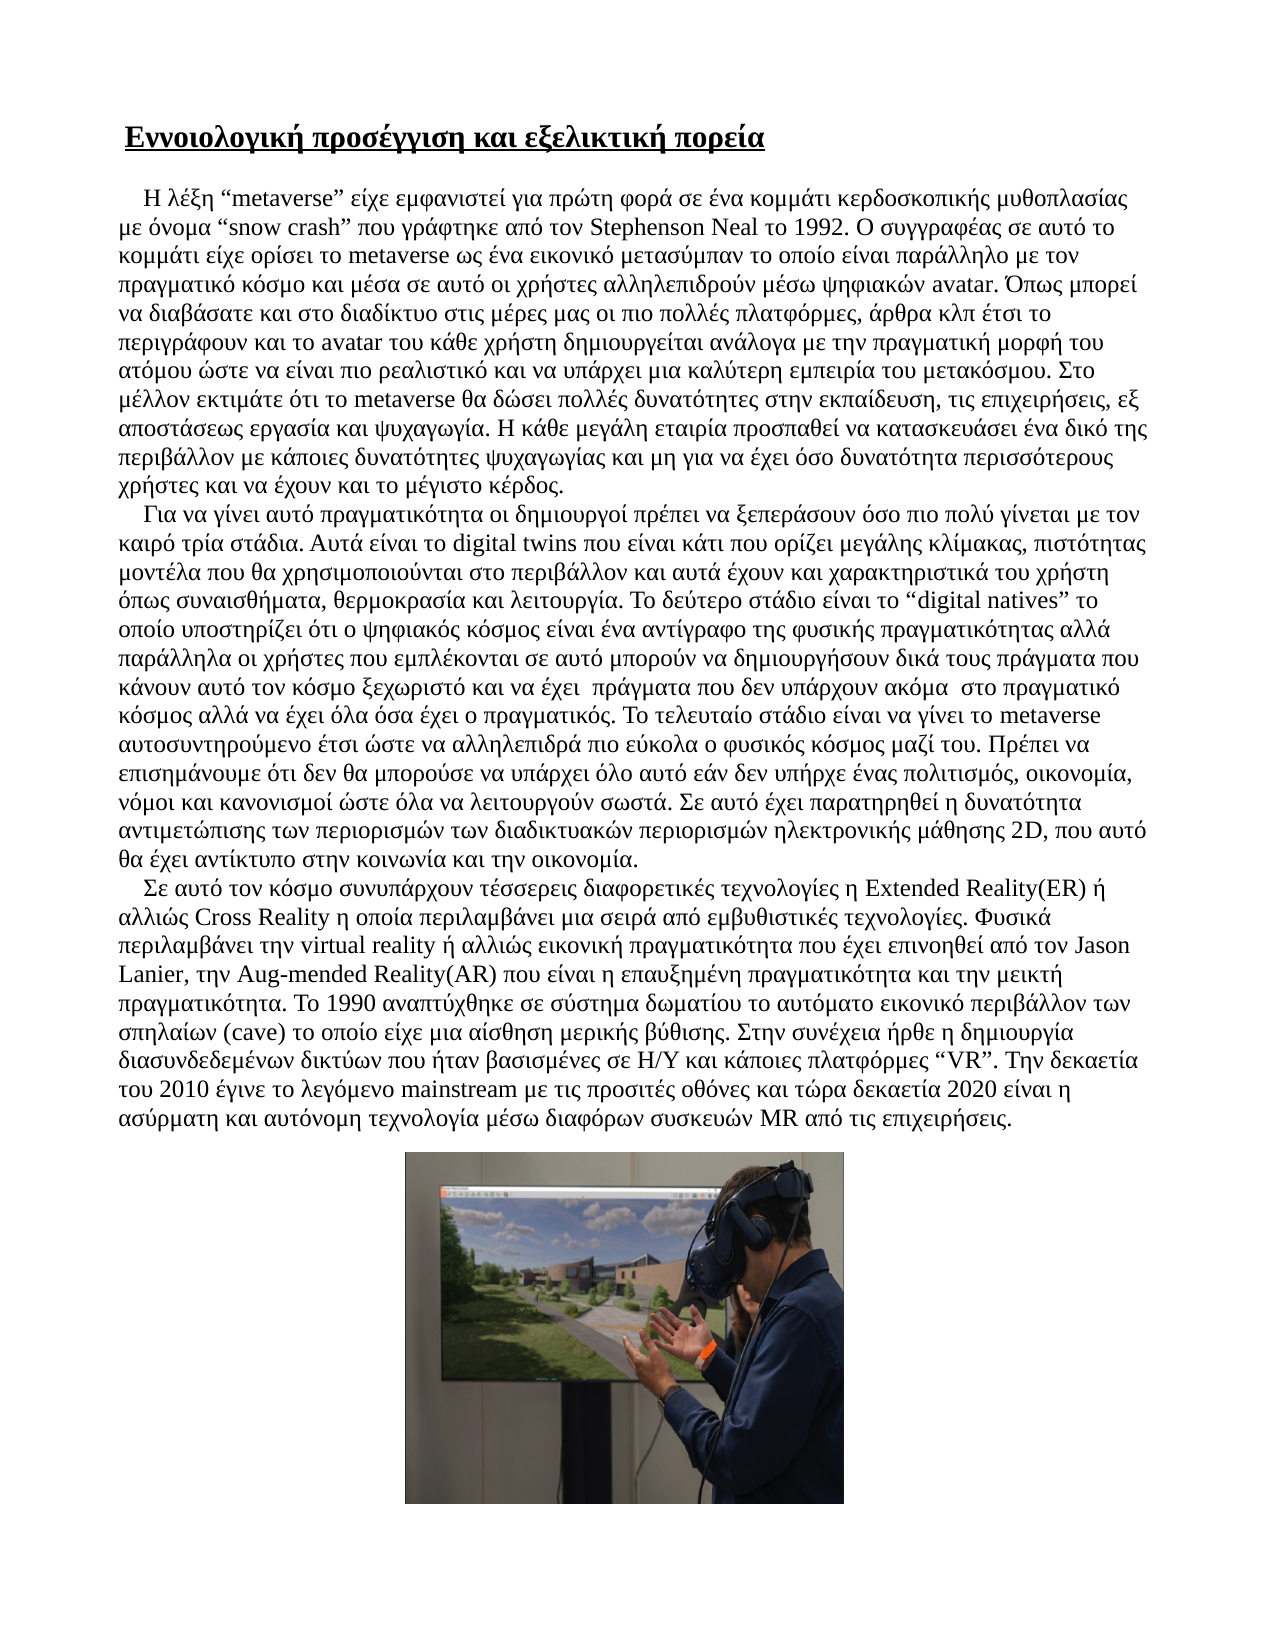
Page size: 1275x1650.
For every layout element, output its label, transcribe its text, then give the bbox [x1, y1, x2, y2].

text Εννοιολογική προσέγγιση και εξελικτική πορεία [118, 118, 1157, 154]
text Για να γίνει αυτό πραγματικότητα οι δημιουργοί πρέπει να ξεπεράσουν όσο πιο πολύ γίνεται με τον καιρό τρία στάδια. Αυτά είναι το digital twins που είναι κάτι που ορίζει μεγάλης κλίμακας, πιστότητας μοντέλα που θα χρησιμοποιούνται στο περιβάλλον και αυτά έχουν και χαρακτηριστικά του χρήστη όπως συναισθήματα, θερμοκρασία και λειτουργία. Το δεύτερο στάδιο είναι το “digital natives” το οποίο υποστηρίζει ότι ο ψηφιακός κόσμος είναι ένα αντίγραφο της φυσικής πραγματικότητας αλλά παράλληλα οι χρήστες που εμπλέκονται σε αυτό μπορούν να δημιουργήσουν δικά τους πράγματα που κάνουν αυτό τον κόσμο ξεχωριστό και να έχει πράγματα που δεν υπάρχουν ακόμα στο πραγματικό κόσμος αλλά να έχει όλα όσα έχει ο πραγματικός. Το τελευταίο στάδιο είναι να γίνει το metaverse αυτοσυντηρούμενο έτσι ώστε να αλληλεπιδρά πιο εύκολα ο φυσικός κόσμος μαζί του. Πρέπει να επισημάνουμε ότι δεν θα μπορούσε να υπάρχει όλο αυτό εάν δεν υπήρχε ένας πολιτισμός, οικονομία, νόμοι και κανονισμοί ώστε όλα να λειτουργούν σωστά. Σε αυτό έχει παρατηρηθεί η δυνατότητα αντιμετώπισης των περιορισμών των διαδικτυακών περιορισμών ηλεκτρονικής μάθησης 2D, που αυτό θα έχει αντίκτυπο στην κοινωνία και την οικονομία. [118, 499, 1157, 873]
picture [405, 1152, 844, 1504]
text Σε αυτό τον κόσμο συνυπάρχουν τέσσερεις διαφορετικές τεχνολογίες η Extended Reality(ER) ή αλλιώς Cross Reality η οποία περιλαμβάνει μια σειρά από εμβυθιστικές τεχνολογίες. Φυσικά περιλαμβάνει την virtual reality ή αλλιώς εικονική πραγματικότητα που έχει επινοηθεί από τον Jason Lanier, την Aug-mended Reality(AR) που είναι η επαυξημένη πραγματικότητα και την μεικτή πραγματικότητα. Το 1990 αναπτύχθηκε σε σύστημα δωματίου το αυτόματο εικονικό περιβάλλον των σπηλαίων (cave) το οποίο είχε μια αίσθηση μερικής βύθισης. Στην συνέχεια ήρθε η δημιουργία διασυνδεδεμένων δικτύων που ήταν βασισμένες σε Η/Υ και κάποιες πλατφόρμες “VR”. Την δεκαετία του 2010 έγινε το λεγόμενο mainstream με τις προσιτές οθόνες και τώρα δεκαετία 2020 είναι η ασύρματη και αυτόνομη τεχνολογία μέσω διαφόρων συσκευών MR από τις επιχειρήσεις. [118, 873, 1157, 1132]
text Η λέξη “metaverse” είχε εμφανιστεί για πρώτη φορά σε ένα κομμάτι κερδοσκοπικής μυθοπλασίας με όνομα “snow crash” που γράφτηκε από τον Stephenson Neal το 1992. Ο συγγραφέας σε αυτό το κομμάτι είχε ορίσει το metaverse ως ένα εικονικό μετασύμπαν το οποίο είναι παράλληλο με τον πραγματικό κόσμο και μέσα σε αυτό οι χρήστες αλληλεπιδρούν μέσω ψηφιακών avatar. Όπως μπορεί να διαβάσατε και στο διαδίκτυο στις μέρες μας οι πιο πολλές πλατφόρμες, άρθρα κλπ έτσι το περιγράφουν και το avatar του κάθε χρήστη δημιουργείται ανάλογα με την πραγματική μορφή του ατόμου ώστε να είναι πιο ρεαλιστικό και να υπάρχει μια καλύτερη εμπειρία του μετακόσμου. Στο μέλλον εκτιμάτε ότι το metaverse θα δώσει πολλές δυνατότητες στην εκπαίδευση, τις επιχειρήσεις, εξ αποστάσεως εργασία και ψυχαγωγία. Η κάθε μεγάλη εταιρία προσπαθεί να κατασκευάσει ένα δικό της περιβάλλον με κάποιες δυνατότητες ψυχαγωγίας και μη για να έχει όσο δυνατότητα περισσότερους χρήστες και να έχουν και το μέγιστο κέρδος. [118, 183, 1157, 499]
